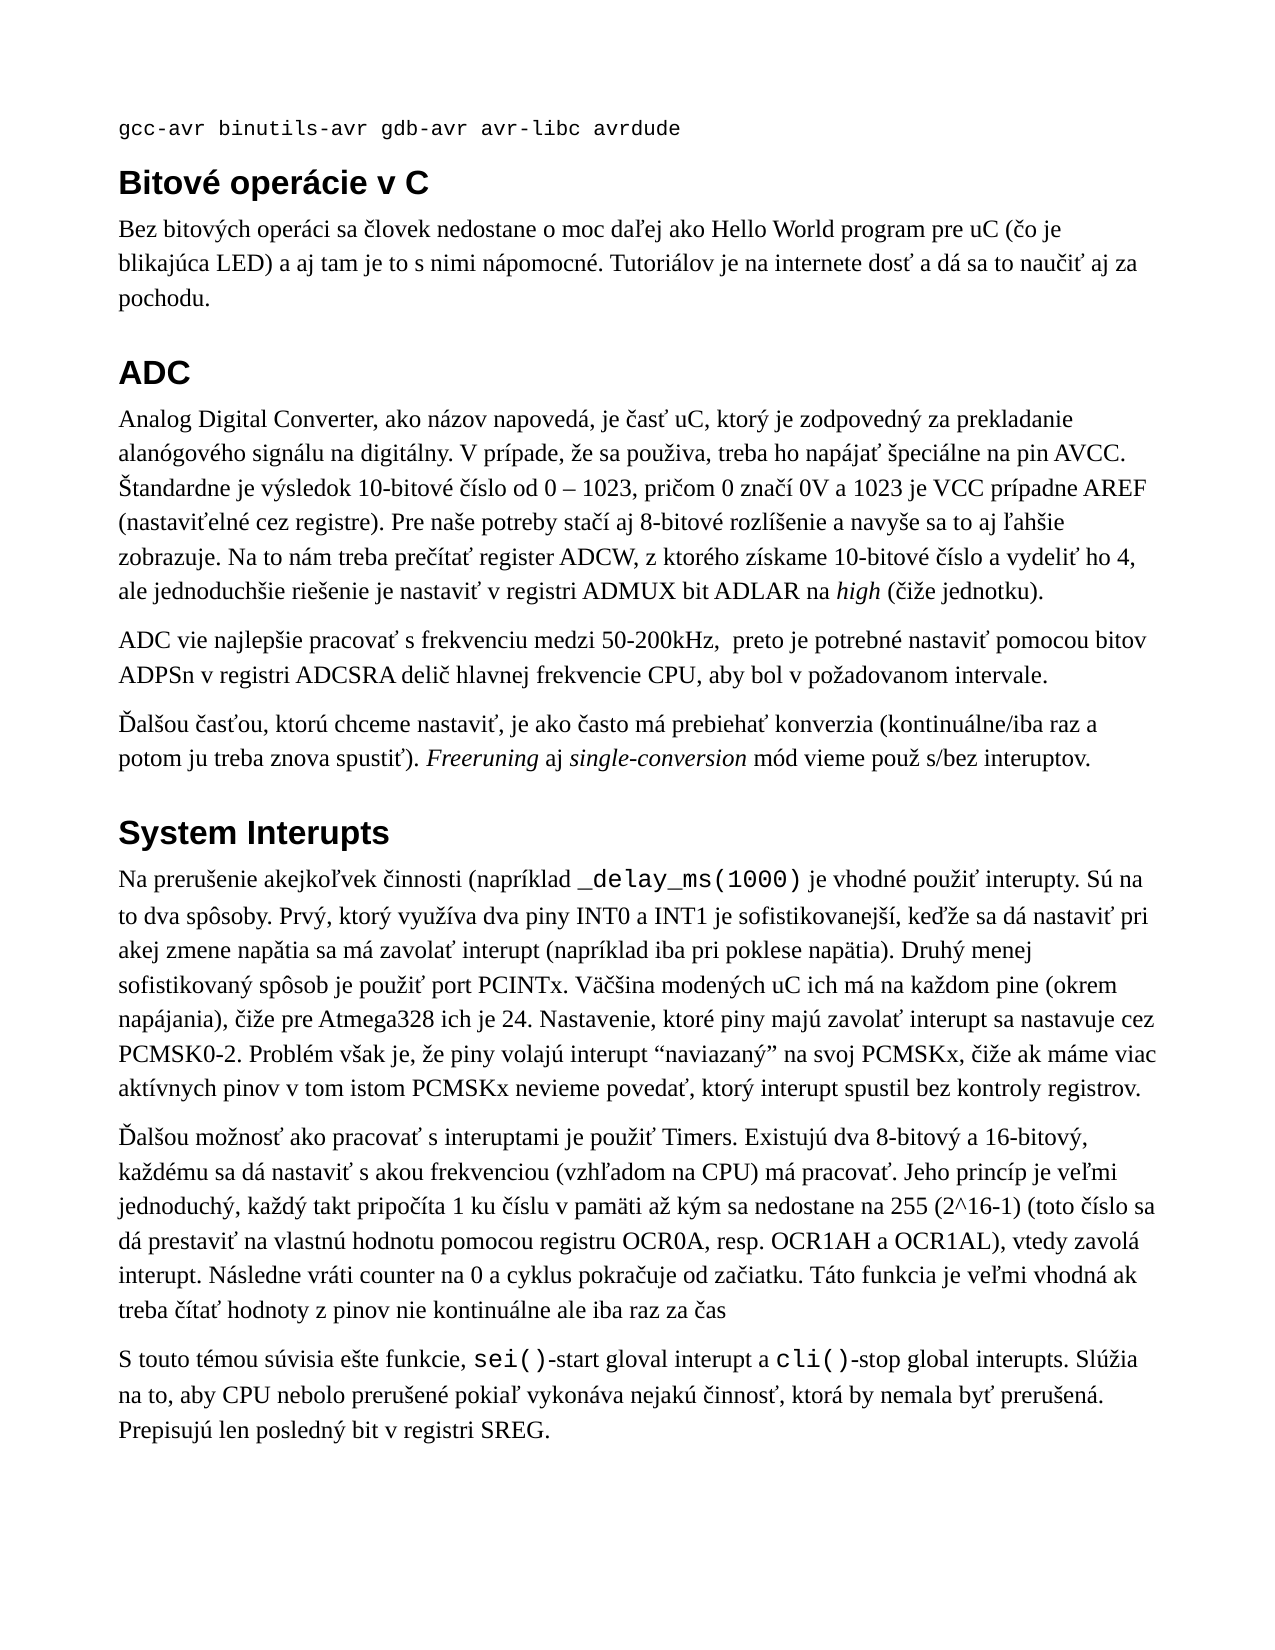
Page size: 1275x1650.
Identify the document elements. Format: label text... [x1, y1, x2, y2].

text S touto témou súvisia ešte funkcie, sei()-start gloval interupt a cli()-stop global interupts. Slúžia na to, aby CPU nebolo prerušené pokiaľ vykonáva nejakú činnosť, ktorá by nemala byť prerušená. Prepisujú len posledný bit v registri SREG. [118, 1344, 1157, 1443]
text Analog Digital Converter, ako názov napovedá, je časť uC, ktorý je zodpovedný za prekladanie alanógového signálu na digitálny. V prípade, že sa použiva, treba ho napájať špeciálne na pin AVCC. Štandardne je výsledok 10-bitové číslo od 0 – 1023, pričom 0 značí 0V a 1023 je VCC prípadne AREF (nastaviťelné cez registre). Pre naše potreby stačí aj 8-bitové rozlíšenie a navyše sa to aj ľahšie zobrazuje. Na to nám treba prečítať register ADCW, z ktorého získame 10-bitové číslo a vydeliť ho 4, ale jednoduchšie riešenie je nastaviť v registri ADMUX bit ADLAR na high (čiže jednotku). [118, 404, 1157, 605]
text Na prerušenie akejkoľvek činnosti (napríklad _delay_ms(1000) je vhodné použiť interupty. Sú na to dva spôsoby. Prvý, ktorý využíva dva piny INT0 a INT1 je sofistikovanejší, keďže sa dá nastaviť pri akej zmene napǎtia sa má zavolať interupt (napríklad iba pri poklese napätia). Druhý menej sofistikovaný spôsob je použiť port PCINTx. Väčšina modených uC ich má na každom pine (okrem napájania), čiže pre Atmega328 ich je 24. Nastavenie, ktoré piny majú zavolať interupt sa nastavuje cez PCMSK0-2. Problém však je, že piny volajú interupt “naviazaný” na svoj PCMSKx, čiže ak máme viac aktívnych pinov v tom istom PCMSKx nevieme povedať, ktorý interupt spustil bez kontroly registrov. [118, 864, 1157, 1102]
subtitle Bitové operácie v C [118, 163, 1157, 201]
subtitle System Interupts [118, 813, 1157, 852]
text Bez bitových operáci sa človek nedostane o moc daľej ako Hello World program pre uC (čo je blikajúca LED) a aj tam je to s nimi nápomocné. Tutoriálov je na internete dosť a dá sa to naučiť aj za pochodu. [118, 214, 1157, 311]
text gcc-avr binutils-avr gdb-avr avr-libc avrdude [118, 118, 1157, 142]
text Ďalšou možnosť ako pracovať s interuptami je použiť Timers. Existujú dva 8-bitový a 16-bitový, každému sa dá nastaviť s akou frekvenciou (vzhľadom na CPU) má pracovať. Jeho princíp je veľmi jednoduchý, každý takt pripočíta 1 ku číslu v pamäti až kým sa nedostane na 255 (2^16-1) (toto číslo sa dá prestaviť na vlastnú hodnotu pomocou registru OCR0A, resp. OCR1AH a OCR1AL), vtedy zavolá interupt. Následne vráti counter na 0 a cyklus pokračuje od začiatku. Táto funkcia je veľmi vhodná ak treba čítať hodnoty z pinov nie kontinuálne ale iba raz za čas [118, 1122, 1157, 1323]
text ADC vie najlepšie pracovať s frekvenciu medzi 50-200kHz, preto je potrebné nastaviť pomocou bitov ADPSn v registri ADCSRA delič hlavnej frekvencie CPU, aby bol v požadovanom intervale. [118, 625, 1157, 688]
text Ďalšou časťou, ktorú chceme nastaviť, je ako často má prebiehať konverzia (kontinuálne/iba raz a potom ju treba znova spustiť). Freeruning aj single-conversion mód vieme použ s/bez interuptov. [118, 709, 1157, 772]
subtitle ADC [118, 353, 1157, 391]
